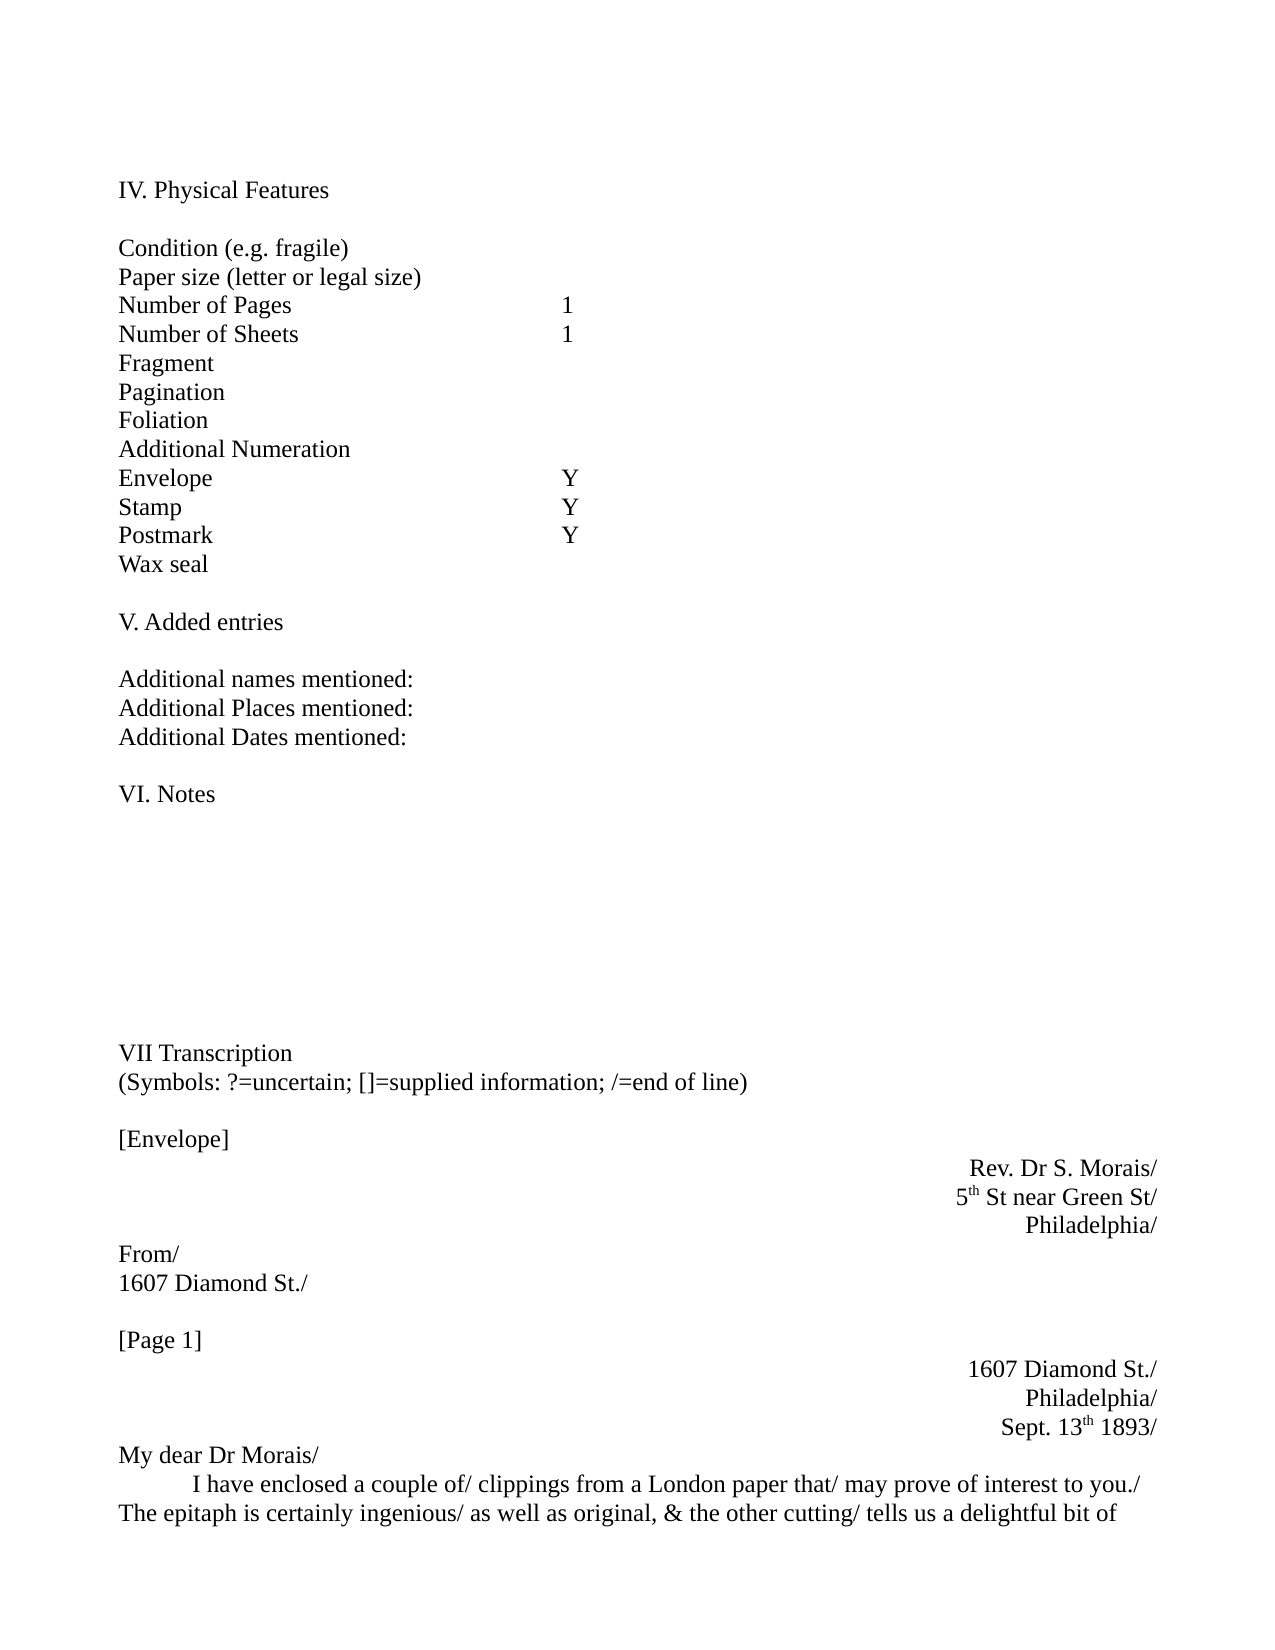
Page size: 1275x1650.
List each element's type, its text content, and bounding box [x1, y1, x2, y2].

text [Page 1] [118, 1326, 1157, 1354]
text Rev. Dr S. Morais/ [118, 1153, 1157, 1182]
text I have enclosed a couple of/ clippings from a London paper that/ may prove of interest to you./ [118, 1469, 1157, 1498]
text Philadelphia/ [118, 1211, 1157, 1239]
text Number of Sheets 1 [118, 319, 1157, 348]
text Additional Dates mentioned: [118, 722, 1157, 751]
text My dear Dr Morais/ [118, 1441, 1157, 1469]
text Fragment [118, 348, 1157, 377]
text Stamp Y [118, 492, 1157, 521]
text 5th St near Green St/ [118, 1182, 1157, 1211]
text Additional names mentioned: [118, 664, 1157, 693]
text Wax seal [118, 549, 1157, 578]
text Postma rk Y [118, 521, 1157, 549]
text Philadelphia/ [118, 1383, 1157, 1412]
text Sept. 13th 1893/ [118, 1412, 1157, 1441]
text IV. Physical Features [118, 176, 1157, 204]
text Number of Pages 1 [118, 291, 1157, 319]
text Pagination [118, 377, 1157, 406]
text Foliation [118, 406, 1157, 434]
text [Envelope] [118, 1124, 1157, 1153]
text V. Added entries [118, 607, 1157, 636]
text 1607 Diamond St./ [118, 1268, 1157, 1297]
text 1607 Diamond St./ [118, 1354, 1157, 1383]
text VI. Notes [118, 779, 1157, 808]
text VII Transcription [118, 1038, 1157, 1067]
text From/ [118, 1239, 1157, 1268]
text (Symbols: ?=uncertain; []=supplied information; /=end of line) [118, 1067, 1157, 1096]
text Condition (e.g. fragile) [118, 233, 1157, 262]
text The epitaph is certainly ingenious/ as well as original, & the other cutting/ tells us a delightful bit of [118, 1498, 1157, 1527]
text Additional Places mentioned: [118, 693, 1157, 722]
text Additional Numeration [118, 434, 1157, 463]
text Envelope Y [118, 463, 1157, 492]
text Paper size (letter or legal size) [118, 262, 1157, 291]
